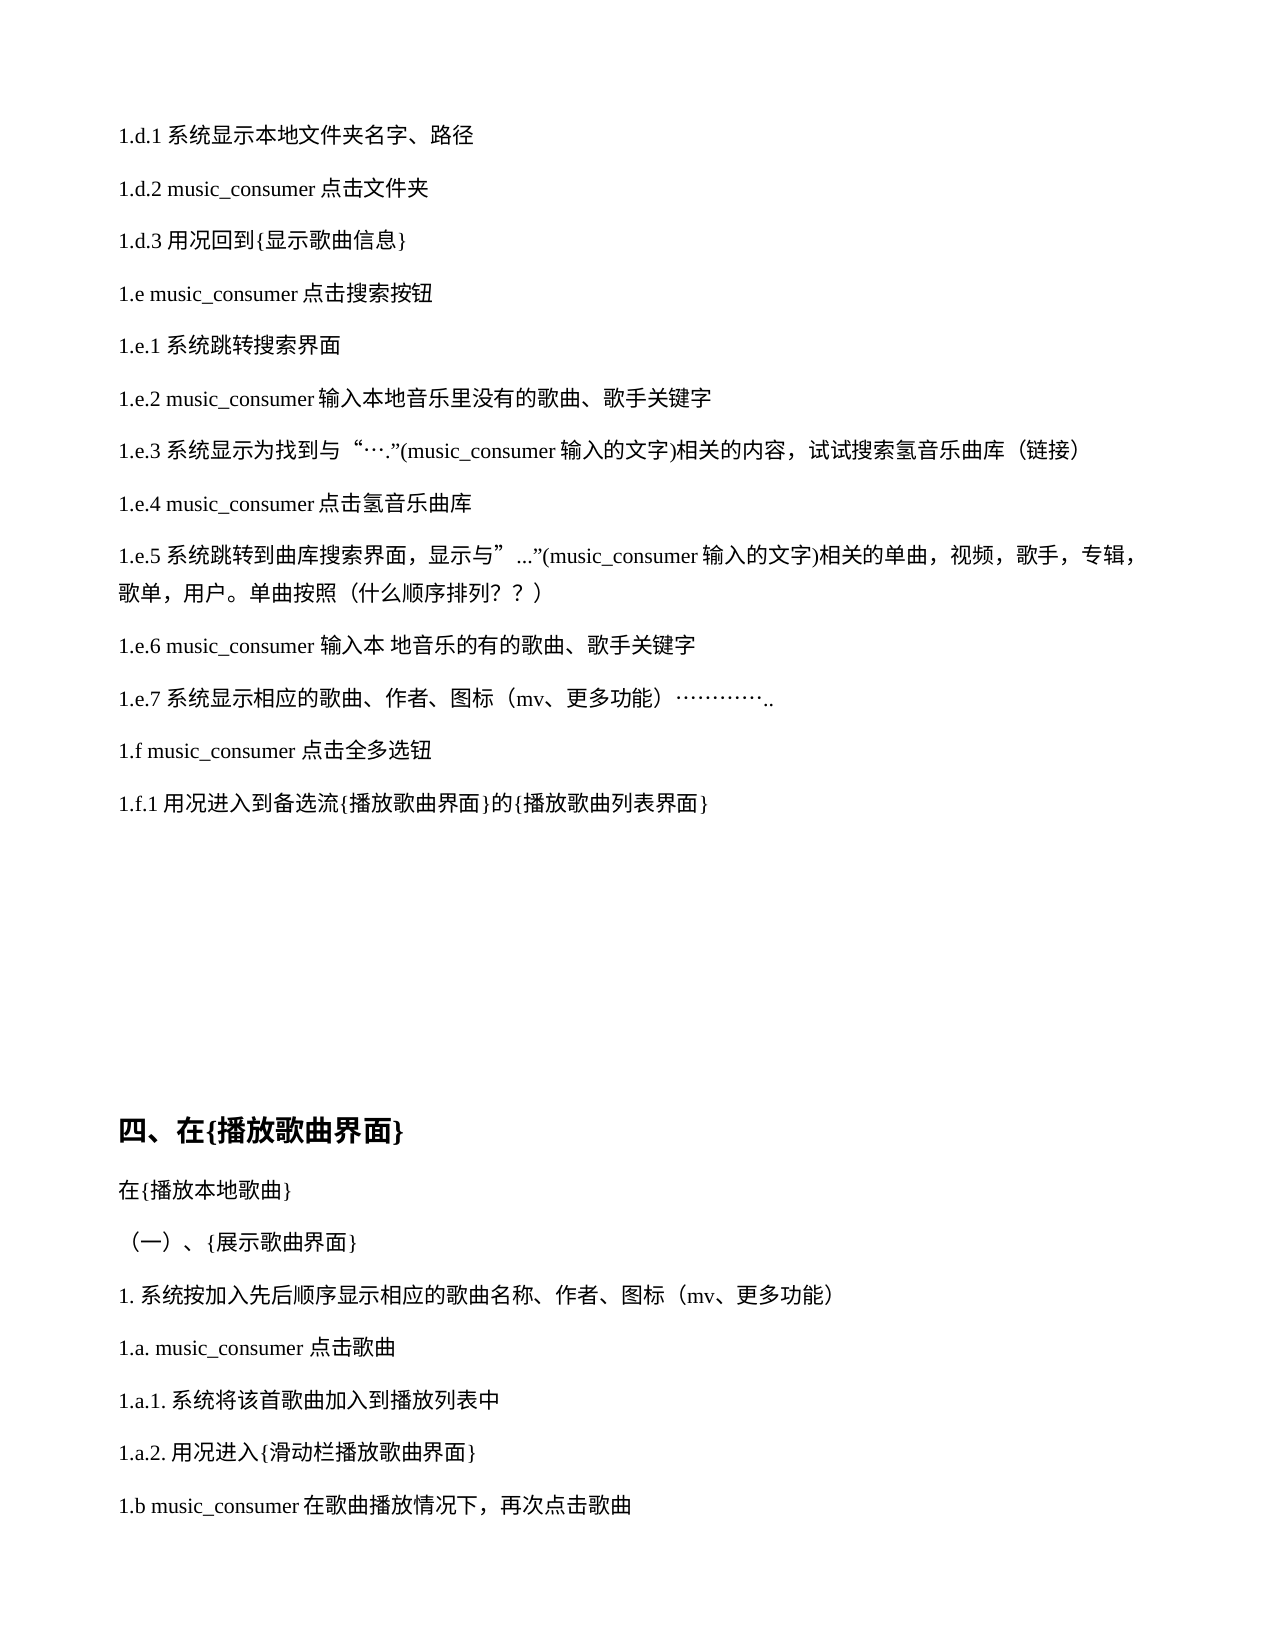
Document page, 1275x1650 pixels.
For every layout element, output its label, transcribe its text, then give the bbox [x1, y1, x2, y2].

text 1.e.7 系统显示相应的歌曲、作者、图标（mv、更多功能）………….. [118, 681, 1157, 713]
text 1.e.4 music_consumer点击氢音乐曲库 [118, 486, 1157, 517]
text 1.e.6 music_consumer 输入本 地音乐的有的歌曲、歌手关键字 [118, 628, 1157, 660]
text 1.e music_consumer点击搜索按钮 [118, 276, 1157, 307]
text 1.f music_consumer 点击全多选钮 [118, 733, 1157, 765]
text 1.f.1 用况进入到备选流{播放歌曲界面}的{播放歌曲列表界面} [118, 786, 1157, 818]
text 在{播放本地歌曲} [118, 1173, 1157, 1204]
text 1. 系统按加入先后顺序显示相应的歌曲名称、作者、图标（mv、更多功能） [118, 1278, 1157, 1309]
text 1.e.2 music_consumer输入本地音乐里没有的歌曲、歌手关键字 [118, 381, 1157, 412]
text 1.a.1. 系统将该首歌曲加入到播放列表中 [118, 1383, 1157, 1414]
text 1.d.3 用况回到{显示歌曲信息} [118, 223, 1157, 255]
text 1.d.2 music_consumer点击文件夹 [118, 171, 1157, 202]
text 1.d.1 系统显示本地文件夹名字、路径 [118, 118, 1157, 150]
text 1.a.2. 用况进入{滑动栏播放歌曲界面} [118, 1435, 1157, 1467]
text 1.e.5 系统跳转到曲库搜索界面，显示与”...”(music_consumer输入的文字)相关的单曲，视频，歌手，专辑，歌单，用户。单曲按照（什么顺序排列？？） [118, 538, 1157, 608]
text 1.a. music_consumer 点击歌曲 [118, 1330, 1157, 1362]
text 1.e.1 系统跳转搜索界面 [118, 328, 1157, 360]
text 四、在{播放歌曲界面} [118, 1107, 1157, 1149]
text 1.b music_consumer在歌曲播放情况下，再次点击歌曲 [118, 1488, 1157, 1519]
text 1.e.3 系统显示为找到与“….”(music_consumer输入的文字)相关的内容，试试搜索氢音乐曲库（链接） [118, 433, 1157, 465]
text （一）、{展示歌曲界面} [118, 1225, 1157, 1257]
